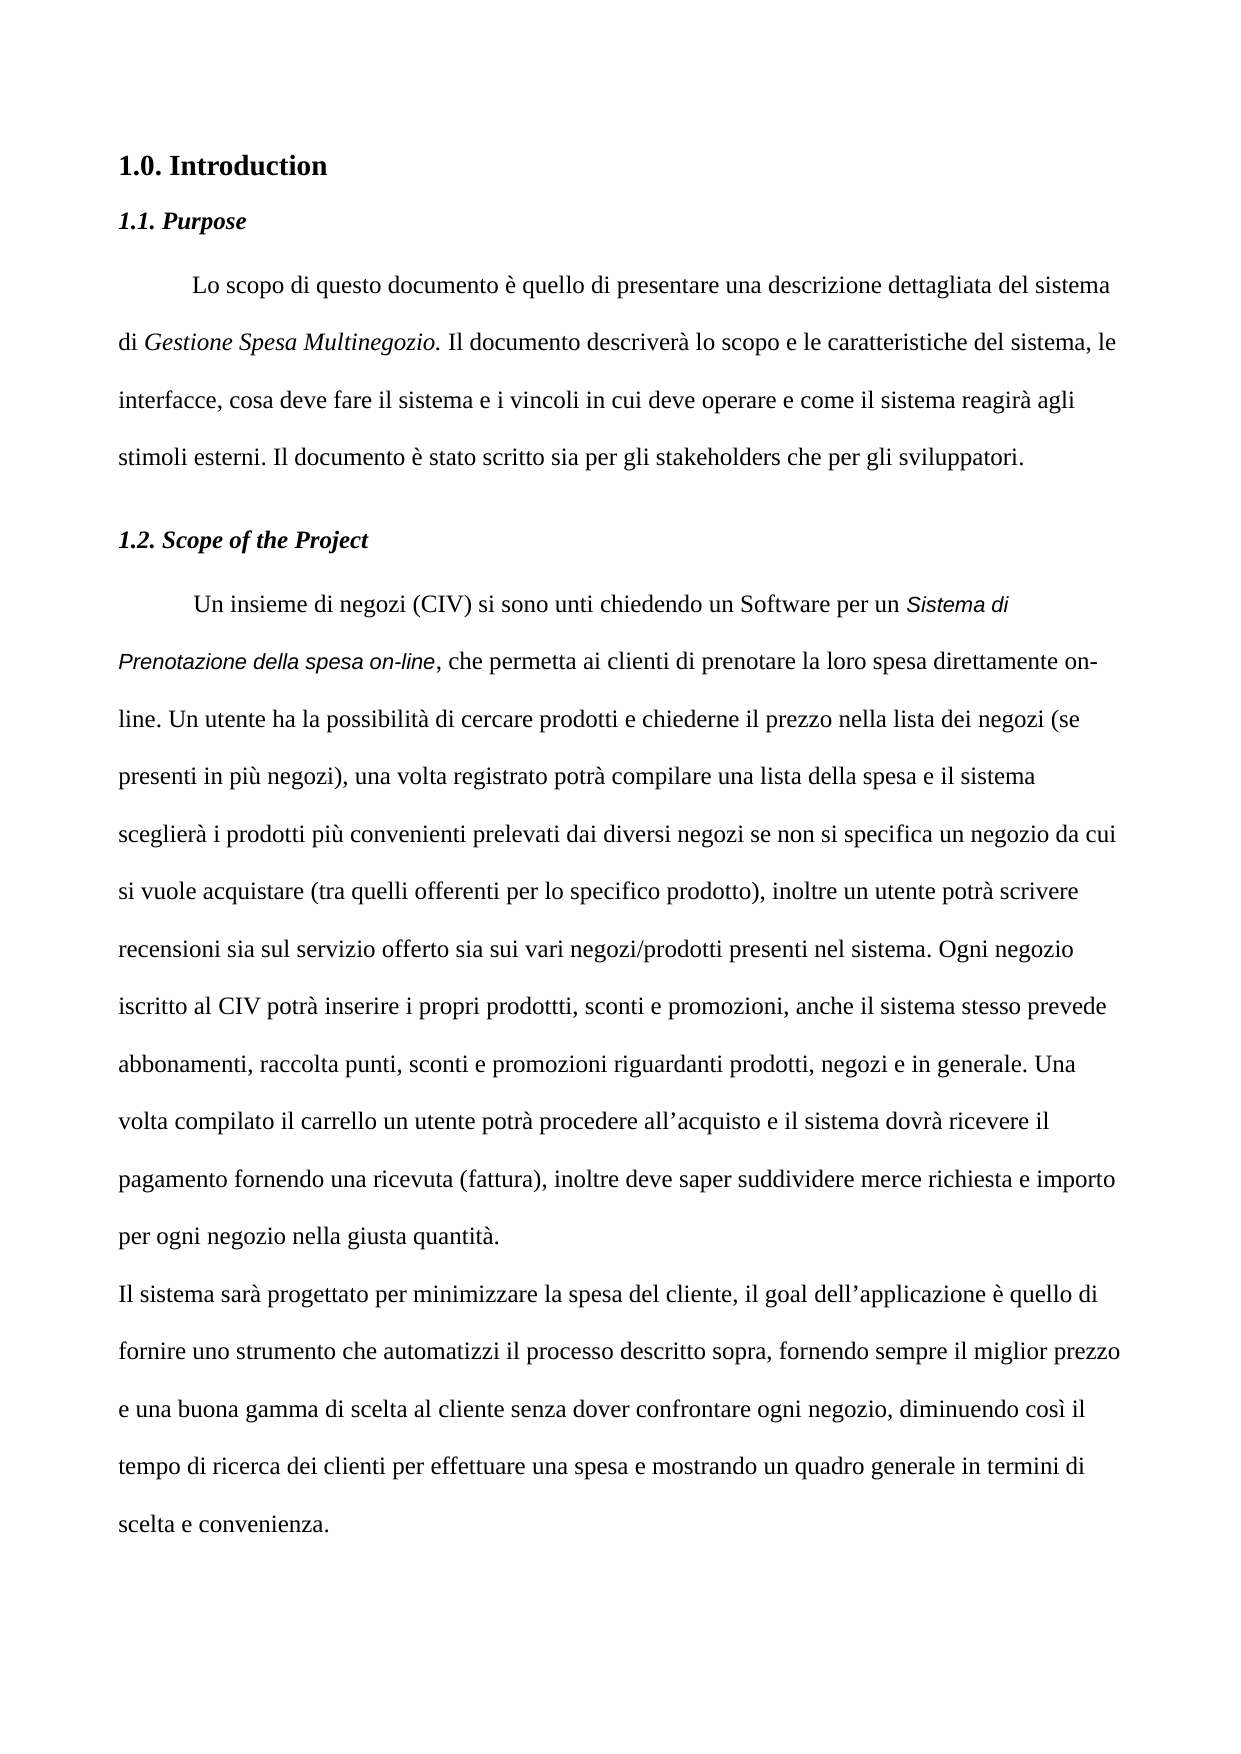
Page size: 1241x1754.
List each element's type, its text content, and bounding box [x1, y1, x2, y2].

subtitle 1.2. Scope of the Project [118, 525, 1122, 554]
text Lo scopo di questo documento è quello di presentare una descrizione dettagliata del sistema di Gestione Spesa Multinegozio. Il documento descriverà lo scopo e le caratteristiche del sistema, le interfacce, cosa deve fare il sistema e i vincoli in cui deve operare e come il sistema reagirà agli stimoli esterni. Il documento è stato scritto sia per gli stakeholders che per gli sviluppatori. [118, 270, 1122, 471]
text Un insieme di negozi (CIV) si sono unti chiedendo un Software per un Sistema di Prenotazione della spesa on-line, che permetta ai clienti di prenotare la loro spesa direttamente on-line. Un utente ha la possibilità di cercare prodotti e chiederne il prezzo nella lista dei negozi (se presenti in più negozi), una volta registrato potrà compilare una lista della spesa e il sistema sceglierà i prodotti più convenienti prelevati dai diversi negozi se non si specifica un negozio da cui si vuole acquistare (tra quelli offerenti per lo specifico prodotto), inoltre un utente potrà scrivere recensioni sia sul servizio offerto sia sui vari negozi/prodotti presenti nel sistema. Ogni negozio iscritto al CIV potrà inserire i propri prodottti, sconti e promozioni, anche il sistema stesso prevede abbonamenti, raccolta punti, sconti e promozioni riguardanti prodotti, negozi e in generale. Una volta compilato il carrello un utente potrà procedere all’acquisto e il sistema dovrà ricevere il pagamento fornendo una ricevuta (fattura), inoltre deve saper suddividere merce richiesta e importo per ogni negozio nella giusta quantità. [118, 589, 1122, 1250]
subtitle 1.0. Introduction [118, 148, 1122, 181]
text Il sistema sarà progettato per minimizzare la spesa del cliente, il goal dell’applicazione è quello di fornire uno strumento che automatizzi il processo descritto sopra, fornendo sempre il miglior prezzo e una buona gamma di scelta al cliente senza dover confrontare ogni negozio, diminuendo così il tempo di ricerca dei clienti per effettuare una spesa e mostrando un quadro generale in termini di scelta e convenienza. [118, 1279, 1122, 1537]
subtitle 1.1. Purpose [118, 206, 1122, 235]
